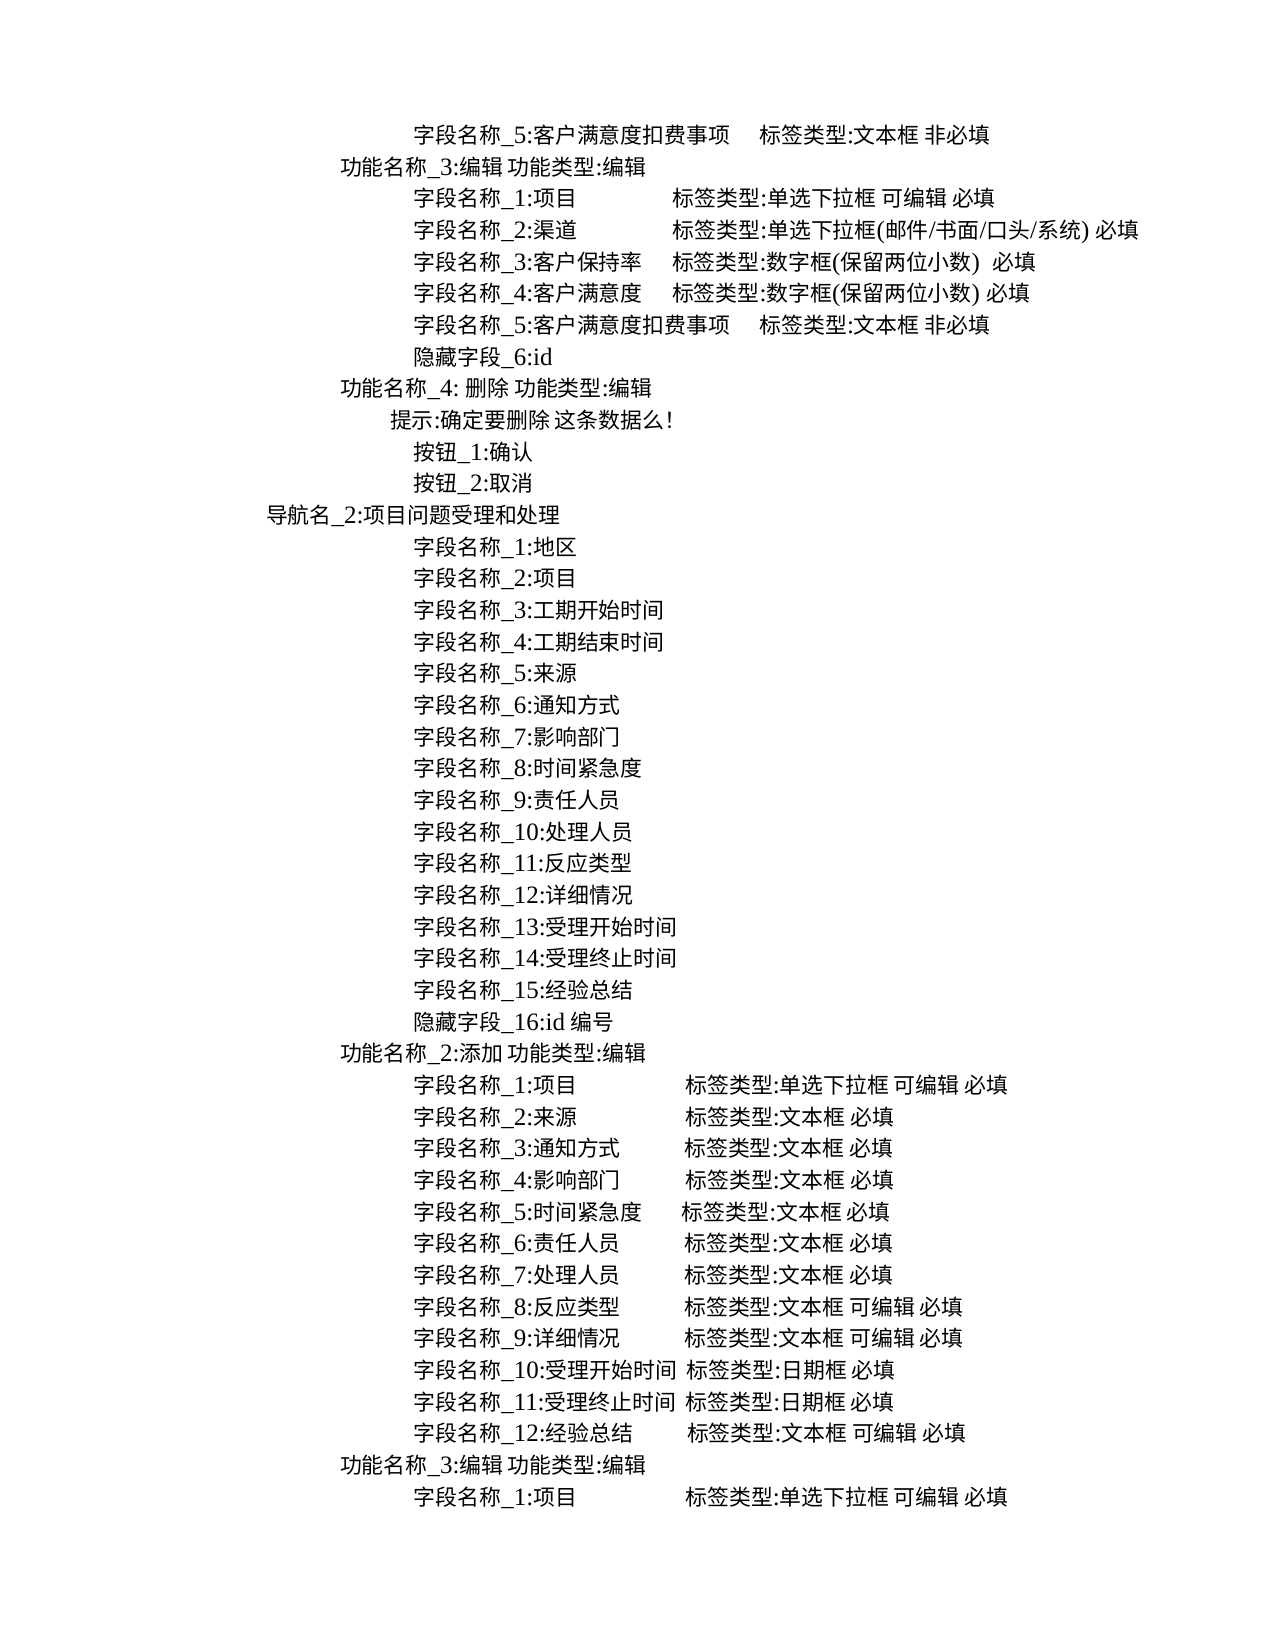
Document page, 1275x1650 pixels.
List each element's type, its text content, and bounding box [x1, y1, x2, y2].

text 字段名称_13:受理开始时间 [118, 910, 1157, 941]
text 字段名称_4:客户满意度 标签类型:数字框(保留两位小数) 必填 [118, 276, 1157, 308]
text 字段名称_1:地区 [118, 530, 1157, 561]
text 字段名称_9:责任人员 [118, 783, 1157, 815]
text 导航名_2:项目问题受理和处理 [118, 498, 1157, 530]
text 字段名称_15:经验总结 [118, 973, 1157, 1005]
text 字段名称_14:受理终止时间 [118, 941, 1157, 973]
text 隐藏字段_16:id编号 [118, 1005, 1157, 1036]
text 字段名称_5:客户满意度扣费事项 标签类型:文本框 非必填 [118, 118, 1157, 150]
text 字段名称_7:影响部门 [118, 720, 1157, 751]
text 字段名称_12:详细情况 [118, 878, 1157, 910]
text 字段名称_1:项目 标签类型:单选下拉框 可编辑 必填 [118, 1068, 1157, 1100]
text 字段名称_10:受理开始时间 标签类型:日期框 必填 [118, 1353, 1157, 1385]
text 字段名称_10:处理人员 [118, 815, 1157, 846]
text 字段名称_11:受理终止时间 标签类型:日期框 必填 [118, 1385, 1157, 1416]
text 按钮_2:取消 [118, 466, 1157, 498]
text 字段名称_7:处理人员 标签类型:文本框 必填 [118, 1258, 1157, 1290]
text 字段名称_1:项目 标签类型:单选下拉框 可编辑 必填 [118, 181, 1157, 213]
text 字段名称_3:工期开始时间 [118, 593, 1157, 625]
text 字段名称_9:详细情况 标签类型:文本框 可编辑 必填 [118, 1321, 1157, 1353]
text 功能名称_4: 删除 功能类型:编辑 [118, 371, 1157, 403]
text 字段名称_6:责任人员 标签类型:文本框 必填 [118, 1226, 1157, 1258]
text 字段名称_11:反应类型 [118, 846, 1157, 878]
text 功能名称_3:编辑 功能类型:编辑 [118, 150, 1157, 181]
text 字段名称_4:影响部门 标签类型:文本框 必填 [118, 1163, 1157, 1195]
text 字段名称_3:客户保持率 标签类型:数字框(保留两位小数) 必填 [118, 245, 1157, 276]
text 字段名称_4:工期结束时间 [118, 625, 1157, 656]
text 按钮_1:确认 [118, 435, 1157, 466]
text 功能名称_2:添加 功能类型:编辑 [118, 1036, 1157, 1068]
text 字段名称_5:时间紧急度 标签类型:文本框 必填 [118, 1195, 1157, 1226]
text 字段名称_1:项目 标签类型:单选下拉框 可编辑 必填 [118, 1480, 1157, 1511]
text 字段名称_5:客户满意度扣费事项 标签类型:文本框 非必填 [118, 308, 1157, 340]
text 隐藏字段_6:id [118, 340, 1157, 371]
text 字段名称_2:来源 标签类型:文本框 必填 [118, 1100, 1157, 1131]
text 功能名称_3:编辑 功能类型:编辑 [118, 1448, 1157, 1480]
text 提示:确定要删除 这条数据么！ [118, 403, 1157, 435]
text 字段名称_12:经验总结 标签类型:文本框 可编辑 必填 [118, 1416, 1157, 1448]
text 字段名称_8:时间紧急度 [118, 751, 1157, 783]
text 字段名称_5:来源 [118, 656, 1157, 688]
text 字段名称_2:渠道 标签类型:单选下拉框(邮件/书面/口头/系统) 必填 [118, 213, 1157, 245]
text 字段名称_6:通知方式 [118, 688, 1157, 720]
text 字段名称_8:反应类型 标签类型:文本框 可编辑 必填 [118, 1290, 1157, 1321]
text 字段名称_2:项目 [118, 561, 1157, 593]
text 字段名称_3:通知方式 标签类型:文本框 必填 [118, 1131, 1157, 1163]
